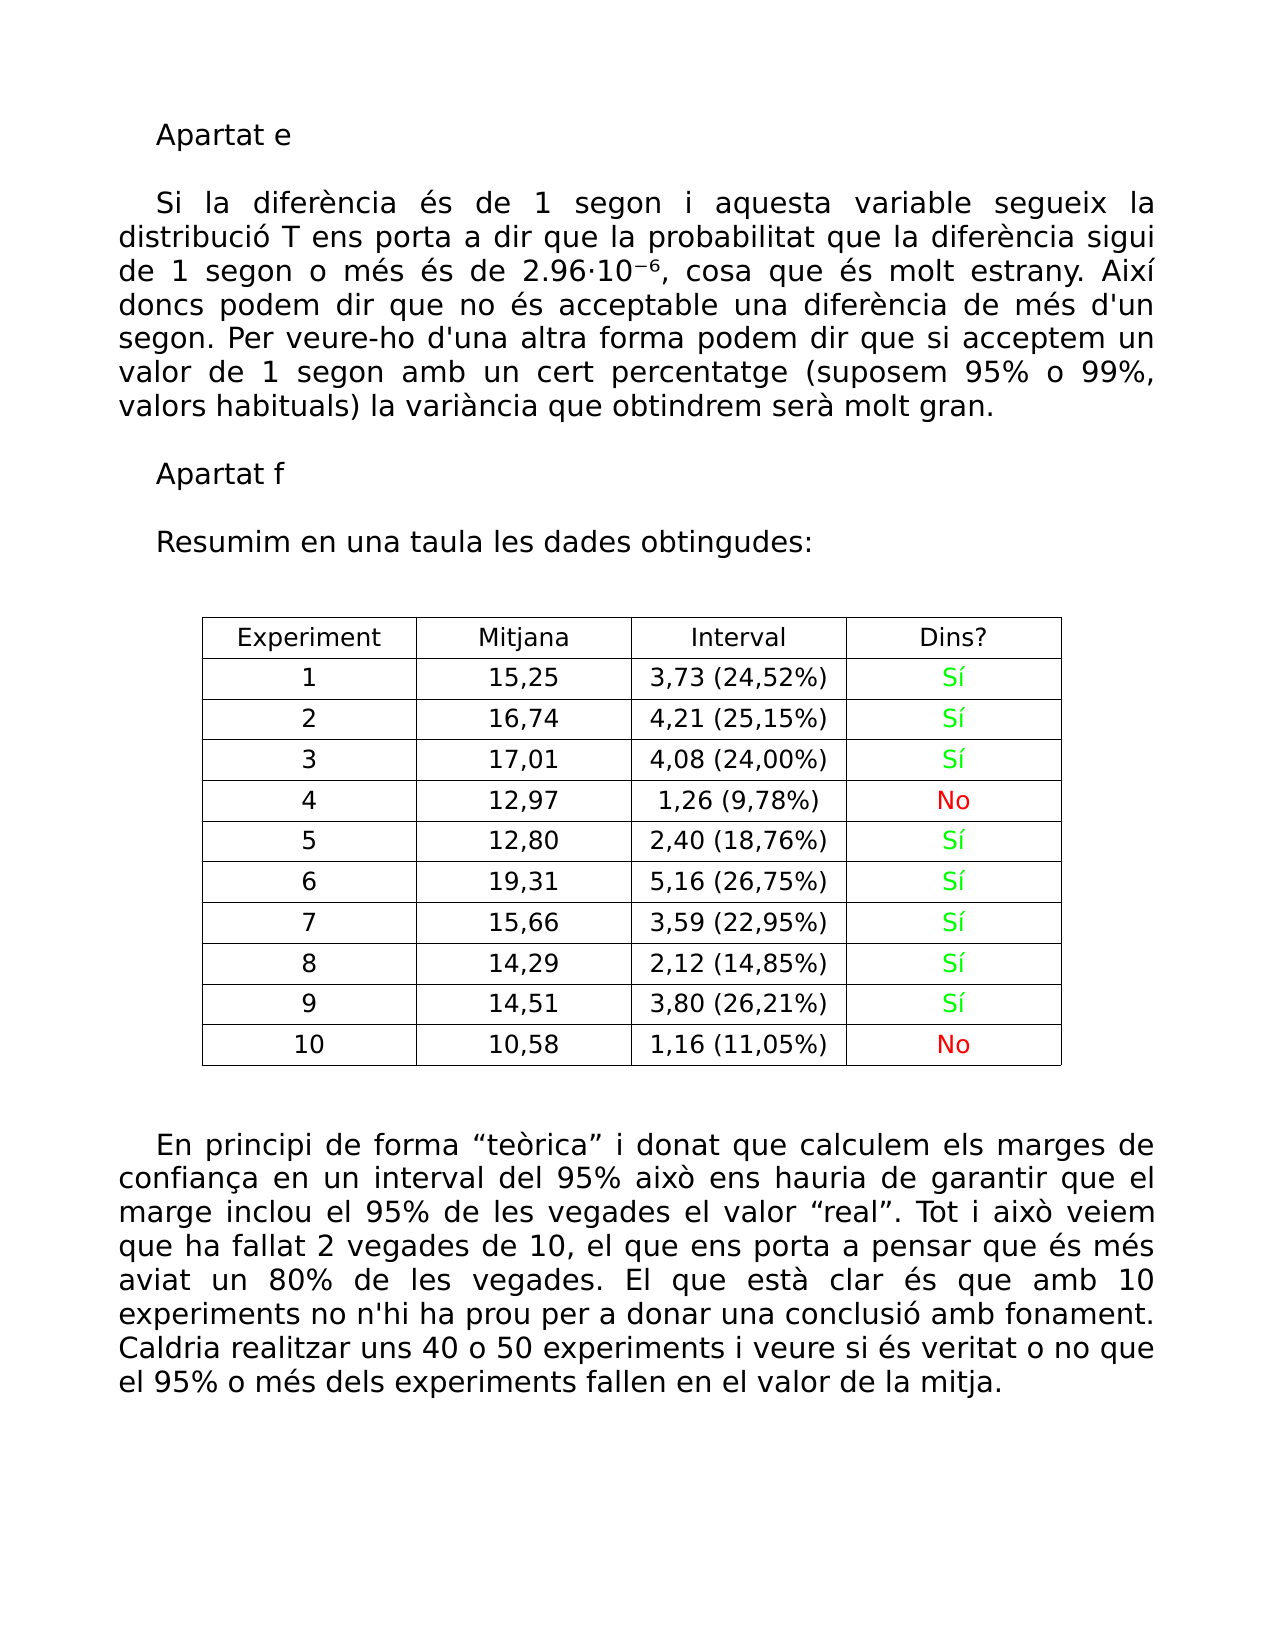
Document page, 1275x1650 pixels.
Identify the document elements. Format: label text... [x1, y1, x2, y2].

table_cell No [847, 781, 1061, 821]
table_cell 3,73 (24,52%) [632, 659, 846, 698]
table_cell 1 [203, 659, 416, 698]
table_header Interval [632, 618, 846, 658]
table_cell 14,29 [417, 944, 631, 984]
table_cell Sí [847, 944, 1061, 984]
table_cell 14,51 [417, 985, 631, 1024]
table_cell 7 [203, 903, 416, 943]
table_cell 15,25 [417, 659, 631, 698]
table_cell 10 [203, 1025, 416, 1065]
table_cell 2,40 (18,76%) [632, 822, 846, 861]
table_cell Sí [847, 700, 1061, 739]
table_cell 12,97 [417, 781, 631, 821]
table_cell 8 [203, 944, 416, 984]
table_cell No [847, 1025, 1061, 1065]
table_cell Sí [847, 822, 1061, 861]
table_cell 4,21 (25,15%) [632, 700, 846, 739]
table_cell 10,58 [417, 1025, 631, 1065]
table_cell 6 [203, 862, 416, 902]
table_cell Sí [847, 903, 1061, 943]
table_header Experiment [203, 618, 416, 658]
table_cell 15,66 [417, 903, 631, 943]
table_cell 3 [203, 740, 416, 780]
text Si la diferència és de 1 segon i aquesta variable segueix la distribució T ens porta a dir que la probabilitat que la diferència sigui de 1 segon o més és de 2.96·10⁻⁶, cosa que és molt estrany. Així doncs podem dir que no és acceptable una diferència de més d'un segon. Per veure-ho d'una altra forma podem dir que si acceptem un valor de 1 segon amb un cert percentatge (suposem 95% o 99%, valors habituals) la variància que obtindrem serà molt gran. [118, 186, 1157, 424]
table_cell 17,01 [417, 740, 631, 780]
text Resumim en una taula les dades obtingudes: [118, 526, 1157, 559]
text En principi de forma “teòrica” i donat que calculem els marges de confiança en un interval del 95% això ens hauria de garantir que el marge inclou el 95% de les vegades el valor “real”. Tot i això veiem que ha fallat 2 vegades de 10, el que ens porta a pensar que és més aviat un 80% de les vegades. El que està clar és que amb 10 experiments no n'hi ha prou per a donar una conclusió amb fonament. Caldria realitzar uns 40 o 50 experiments i veure si és veritat o no que el 95% o més dels experiments fallen en el valor de la mitja. [118, 1128, 1157, 1399]
table_header Dins? [847, 618, 1061, 658]
table_cell 4,08 (24,00%) [632, 740, 846, 780]
table_cell 2,12 (14,85%) [632, 944, 846, 984]
text Apartat e [118, 118, 1157, 152]
table_header Mitjana [417, 618, 631, 658]
table_cell 1,16 (11,05%) [632, 1025, 846, 1065]
table_cell 4 [203, 781, 416, 821]
table_cell Sí [847, 862, 1061, 902]
table_cell Sí [847, 740, 1061, 780]
table_cell 3,59 (22,95%) [632, 903, 846, 943]
table_cell 19,31 [417, 862, 631, 902]
table_cell 3,80 (26,21%) [632, 985, 846, 1024]
table_cell 5 [203, 822, 416, 861]
table_cell Sí [847, 659, 1061, 698]
table_cell Sí [847, 985, 1061, 1024]
table_cell 5,16 (26,75%) [632, 862, 846, 902]
table_cell 2 [203, 700, 416, 739]
table_cell 16,74 [417, 700, 631, 739]
text Apartat f [118, 458, 1157, 492]
table_cell 12,80 [417, 822, 631, 861]
table_cell 1,26 (9,78%) [632, 781, 846, 821]
table_cell 9 [203, 985, 416, 1024]
